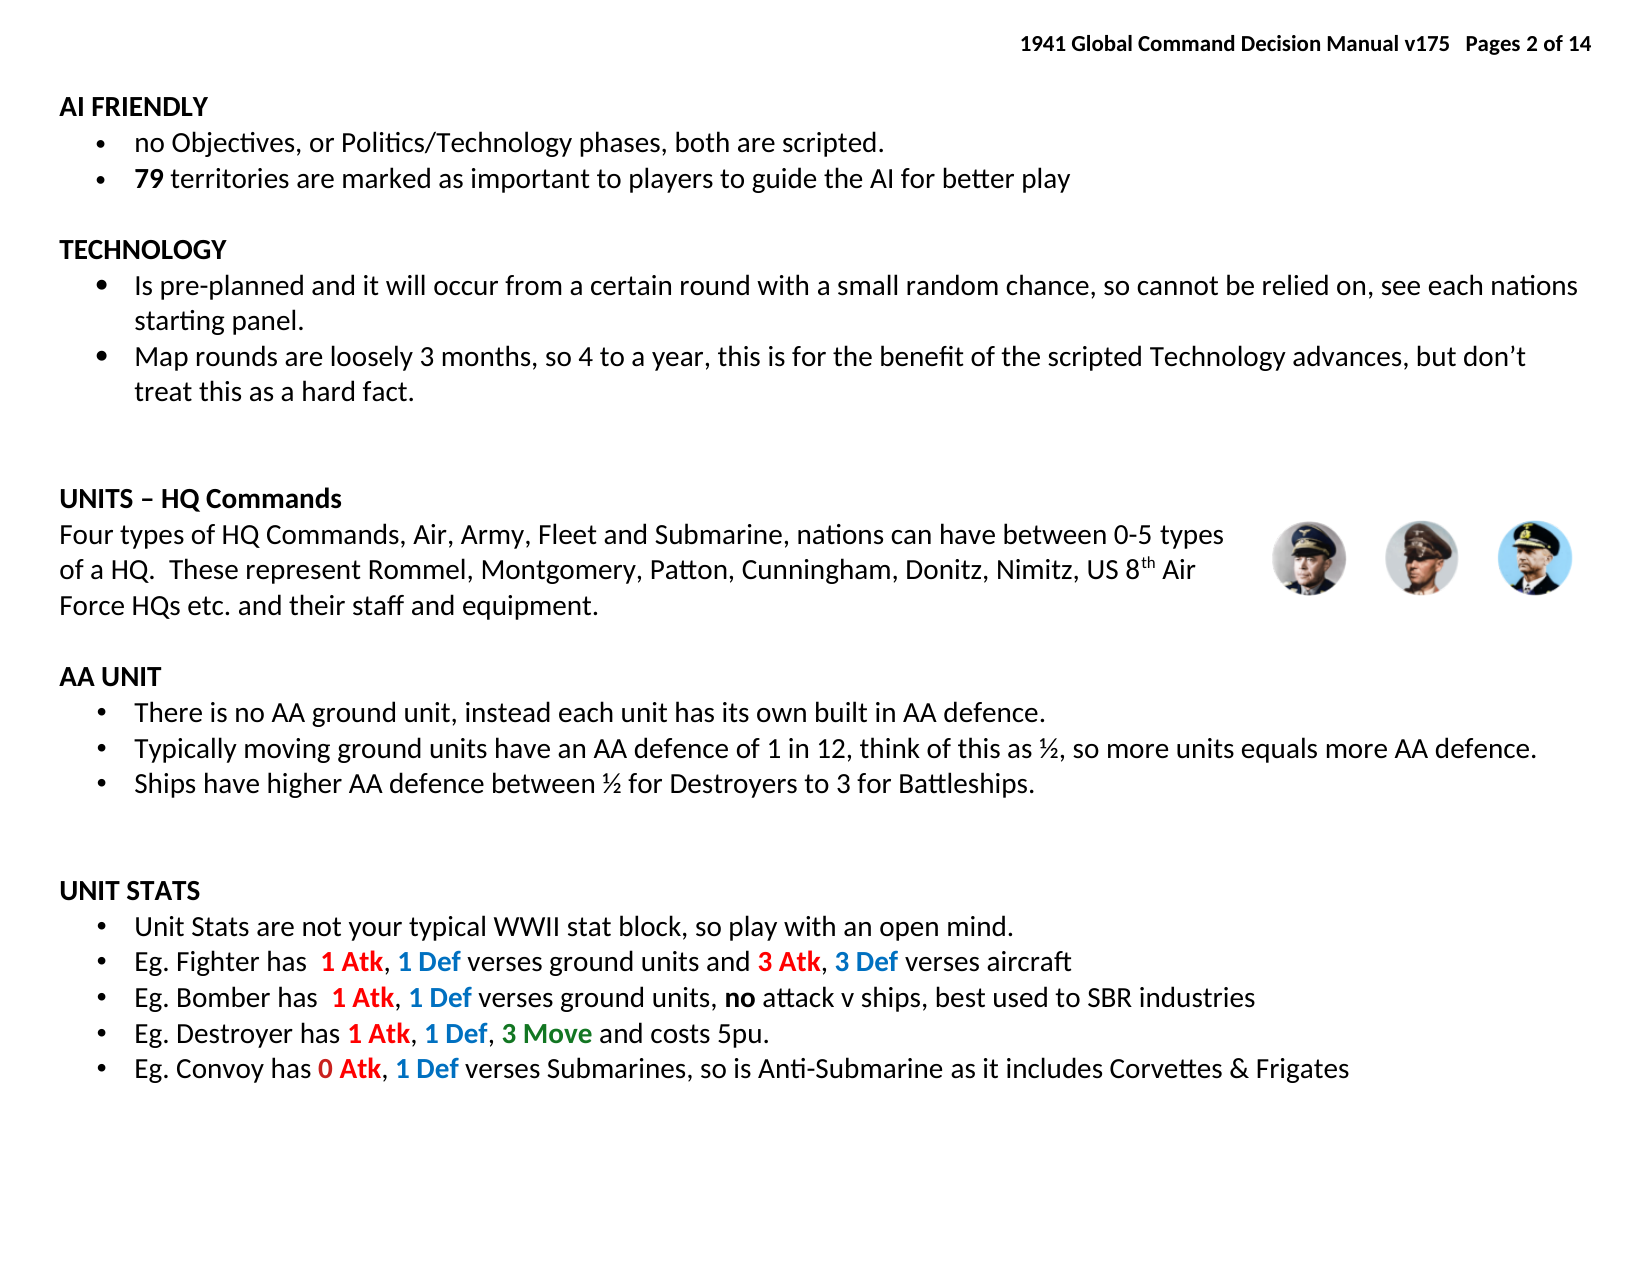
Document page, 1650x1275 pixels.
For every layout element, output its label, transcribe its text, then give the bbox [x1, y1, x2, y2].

text AI FRIENDLY [59, 88, 1591, 124]
list There is no AA ground unit, instead each unit has its own built in AA defence. [97, 694, 1591, 730]
list Eg. Convoy has 0 Atk, 1 Def verses Submarines, so is Anti-Submarine as it includes Corvettes & Frigates [97, 1050, 1591, 1086]
text TECHNOLOGY [59, 231, 1591, 267]
list Unit Stats are not your typical WWII stat block, so play with an open mind. [97, 908, 1591, 943]
list Eg. Fighter has 1 Atk, 1 Def verses ground units and 3 Atk, 3 Def verses aircraft [97, 943, 1591, 979]
picture [1271, 520, 1347, 596]
list Is pre-planned and it will occur from a certain round with a small random chance, so cannot be relied on, see each nations starting panel. [97, 267, 1591, 338]
list Four types of HQ Commands, Air, Army, Fleet and Submarine, nations can have between 0-5 types of a HQ. These represent Rommel, Montgomery, Patton, Cunningham, Donitz, Nimitz, US 8th Air Force HQs etc. and their staff and equipment. [59, 516, 1242, 623]
picture [1497, 520, 1573, 596]
list UNIT STATS [59, 872, 1591, 908]
list no Objectives, or Politics/Technology phases, both are scripted. [97, 124, 1591, 160]
list Ships have higher AA defence between ½ for Destroyers to 3 for Battleships. [97, 765, 1591, 801]
list Eg. Destroyer has 1 Atk, 1 Def, 3 Move and costs 5pu. [97, 1015, 1591, 1050]
list Map rounds are loosely 3 months, so 4 to a year, this is for the benefit of the scripted Technology advances, but don’t treat this as a hard fact. [97, 338, 1591, 409]
list AA UNIT [59, 658, 1591, 694]
list UNITS – HQ Commands [59, 480, 1591, 516]
picture [1384, 520, 1460, 596]
list Typically moving ground units have an AA defence of 1 in 12, think of this as ½, so more units equals more AA defence. [97, 730, 1591, 765]
list 79 territories are marked as important to players to guide the AI for better play [97, 160, 1591, 195]
list Eg. Bomber has 1 Atk, 1 Def verses ground units, no attack v ships, best used to SBR industries [97, 979, 1591, 1015]
